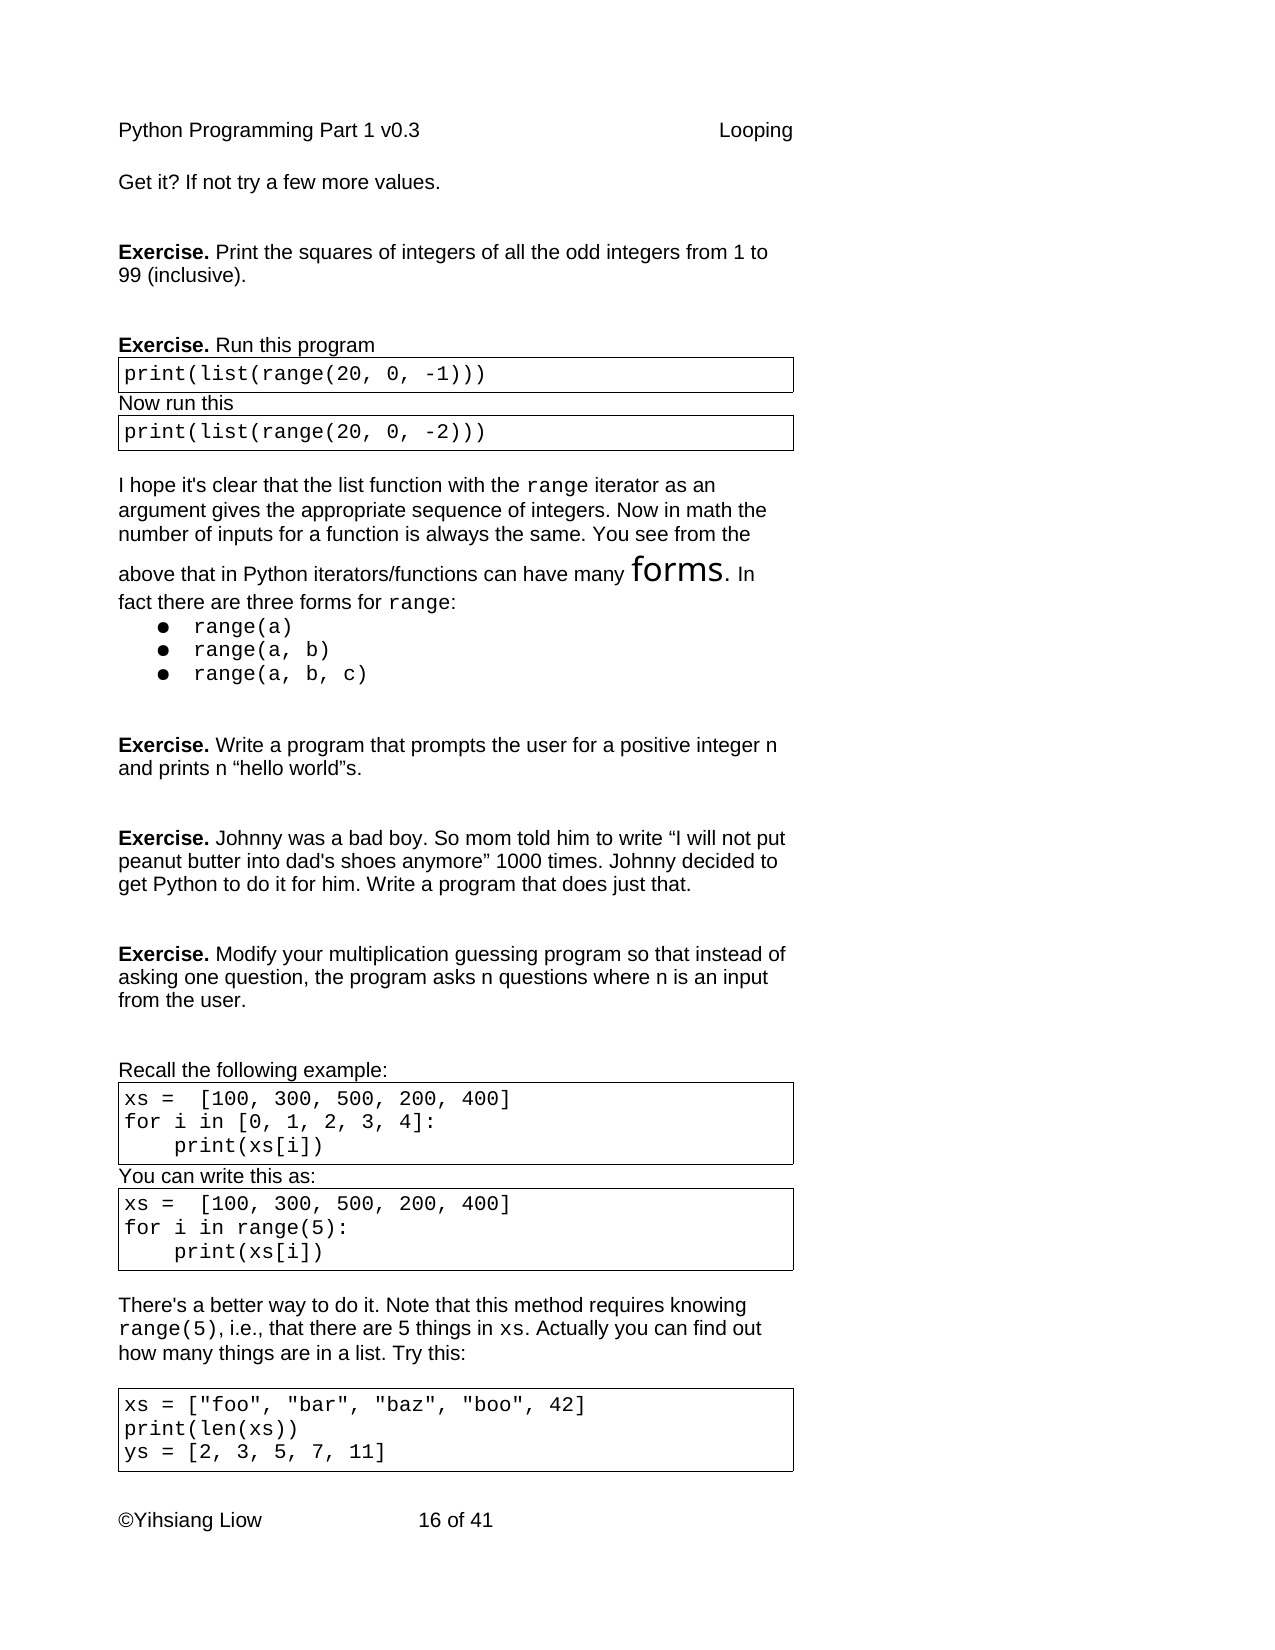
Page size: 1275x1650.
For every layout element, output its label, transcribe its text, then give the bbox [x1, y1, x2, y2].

table_header xs = [100, 300, 500, 200, 400] for i in [0, 1, 2, 3, 4]: print(xs[i]) [119, 1083, 793, 1164]
text I hope it's clear that the list function with the range iterator as an argument gives the appropriate sequence of integers. Now in math the number of inputs for a function is always the same. You see from the above that in Python iterators/functions can have many forms. In fact there are three forms for range: [118, 474, 793, 616]
table_header xs = [100, 300, 500, 200, 400] for i in range(5): print(xs[i]) [119, 1189, 793, 1270]
list range(a, b) [156, 639, 793, 663]
text There's a better way to do it. Note that this method requires knowing range(5), i.e., that there are 5 things in xs. Actually you can find out how many things are in a list. Try this: [118, 1293, 793, 1365]
text Exercise. Modify your multiplication guessing program so that instead of asking one question, the program asks n questions where n is an input from the user. [118, 942, 793, 1012]
list range(a) [156, 616, 793, 639]
table_header print(list(range(20, 0, -1))) [119, 358, 793, 392]
table_header xs = ["foo", "bar", "baz", "boo", 42] print(len(xs)) ys = [2, 3, 5, 7, 11] [119, 1389, 793, 1471]
text Exercise. Run this program [118, 333, 793, 357]
text Exercise. Print the squares of integers of all the odd integers from 1 to 99 (inclusive). [118, 241, 793, 287]
text Exercise. Johnny was a bad boy. So mom told him to write “I will not put peanut butter into dad's shoes anymore” 1000 times. Johnny decided to get Python to do it for him. Write a program that does just that. [118, 826, 793, 896]
table_header print(list(range(20, 0, -2))) [119, 416, 793, 450]
list range(a, b, c) [156, 663, 793, 687]
text Now run this [118, 393, 793, 415]
text Recall the following example: [118, 1058, 793, 1082]
text Get it? If not try a few more values. [118, 171, 793, 194]
text You can write this as: [118, 1165, 793, 1187]
text Exercise. Write a program that prompts the user for a positive integer n and prints n “hello world”s. [118, 733, 793, 780]
